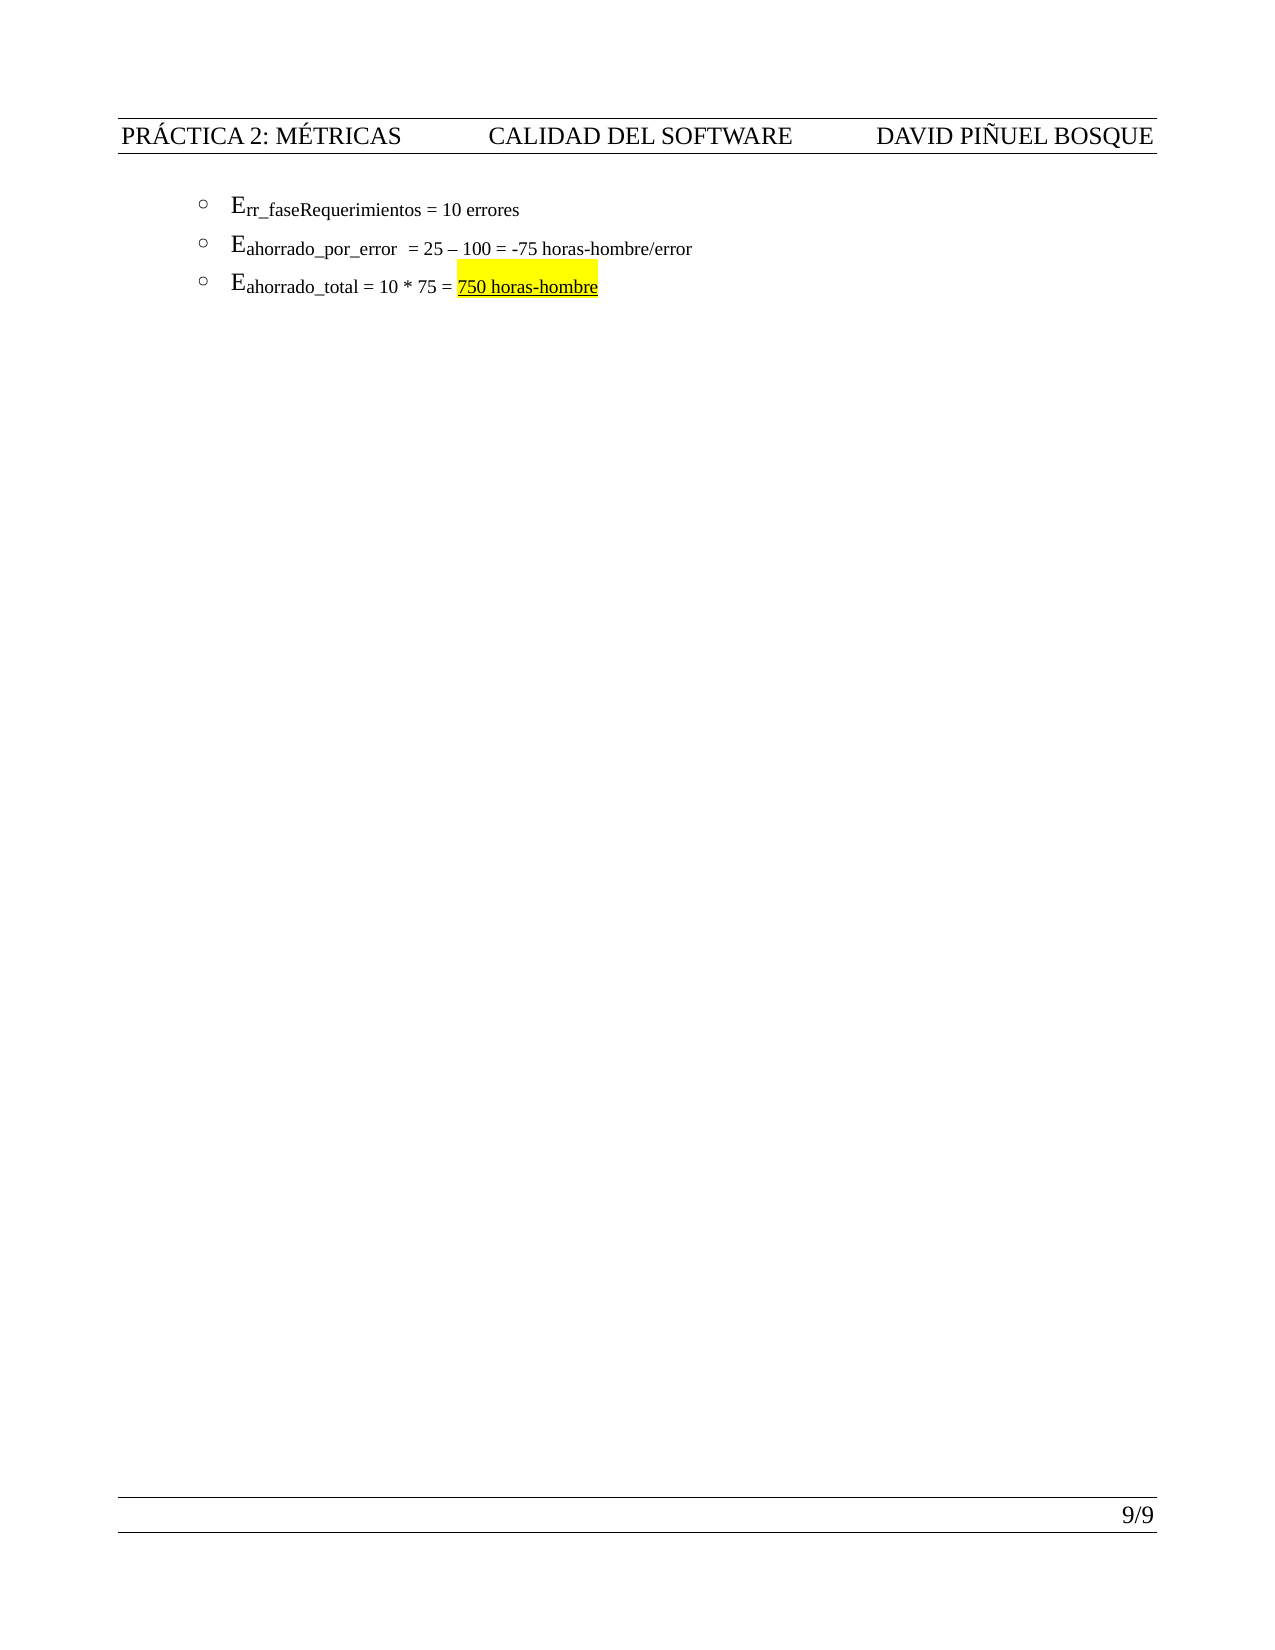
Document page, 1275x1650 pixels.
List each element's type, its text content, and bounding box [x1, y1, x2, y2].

list Err_faseRequerimientos = 10 errores [193, 183, 1157, 221]
list Eahorrado_por_error = 25 – 100 = -75 horas-hombre/error [193, 221, 1157, 259]
list Eahorrado_total = 10 * 75 = 750 horas-hombre [193, 259, 1157, 298]
